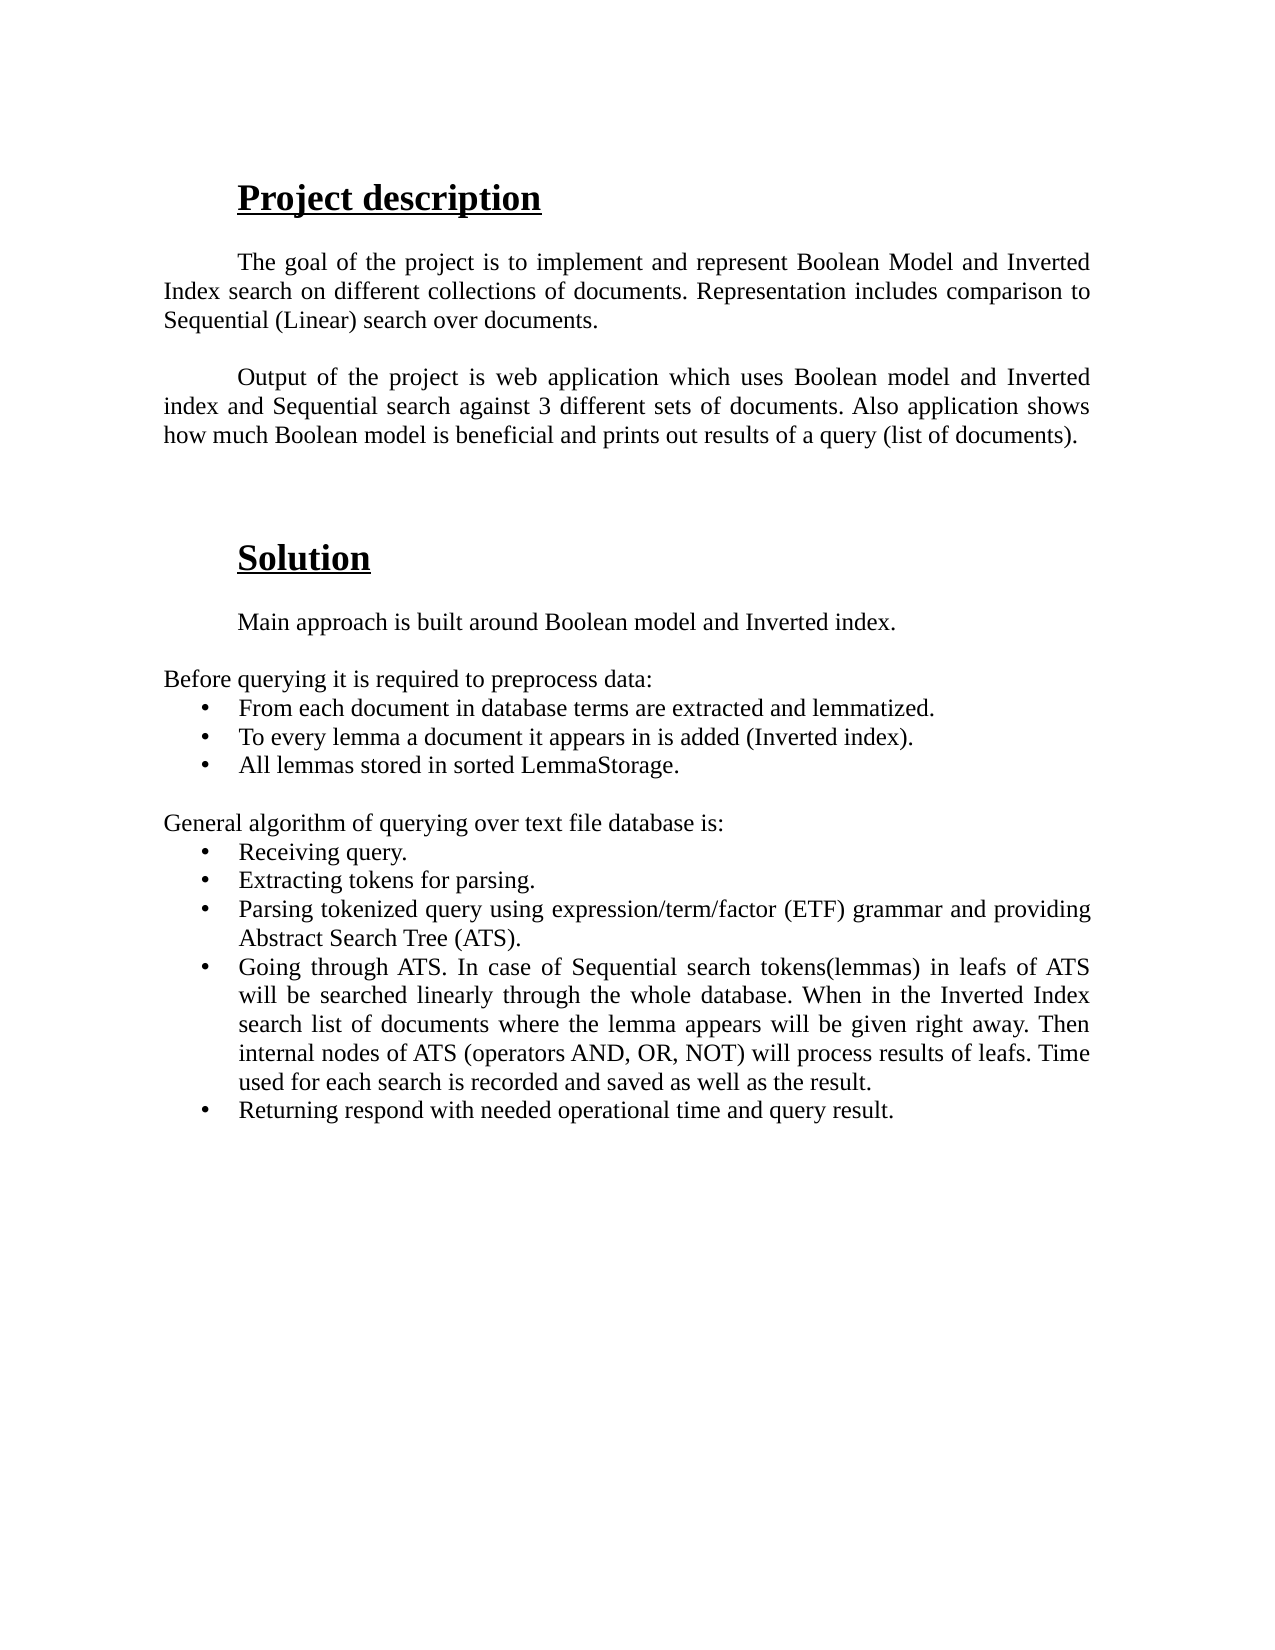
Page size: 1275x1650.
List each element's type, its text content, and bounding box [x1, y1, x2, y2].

list Extracting tokens for parsing. [201, 866, 1091, 894]
text Solution [163, 535, 1091, 578]
list Going through ATS. In case of Sequential search tokens(lemmas) in leafs of ATS will be searched linearly through the whole database. When in the Inverted Index search list of documents where the lemma appears will be given right away. Then internal nodes of ATS (operators AND, OR, NOT) will process results of leafs. Time used for each search is recorded and saved as well as the result. [201, 952, 1091, 1096]
list Receiving query. [201, 837, 1091, 866]
text The goal of the project is to implement and represent Boolean Model and Inverted Index search on different collections of documents. Representation includes comparison to Sequential (Linear) search over documents. [163, 247, 1091, 334]
text General algorithm of querying over text file database is: [163, 808, 1091, 837]
text Output of the project is web application which uses Boolean model and Inverted index and Sequential search against 3 different sets of documents. Also application shows how much Boolean model is beneficial and prints out results of a query (list of documents). [163, 362, 1091, 449]
list To every lemma a document it appears in is added (Inverted index). [201, 722, 1091, 751]
list All lemmas stored in sorted LemmaStorage. [201, 751, 1091, 779]
list Parsing tokenized query using expression/term/factor (ETF) grammar and providing Abstract Search Tree (ATS). [201, 894, 1091, 952]
text Project description [163, 176, 1091, 219]
list Returning respond with needed operational time and query result. [201, 1096, 1091, 1124]
text Main approach is built around Boolean model and Inverted index. [163, 607, 1091, 636]
text Before querying it is required to preprocess data: [163, 664, 1091, 693]
list From each document in database terms are extracted and lemmatized. [201, 693, 1091, 722]
